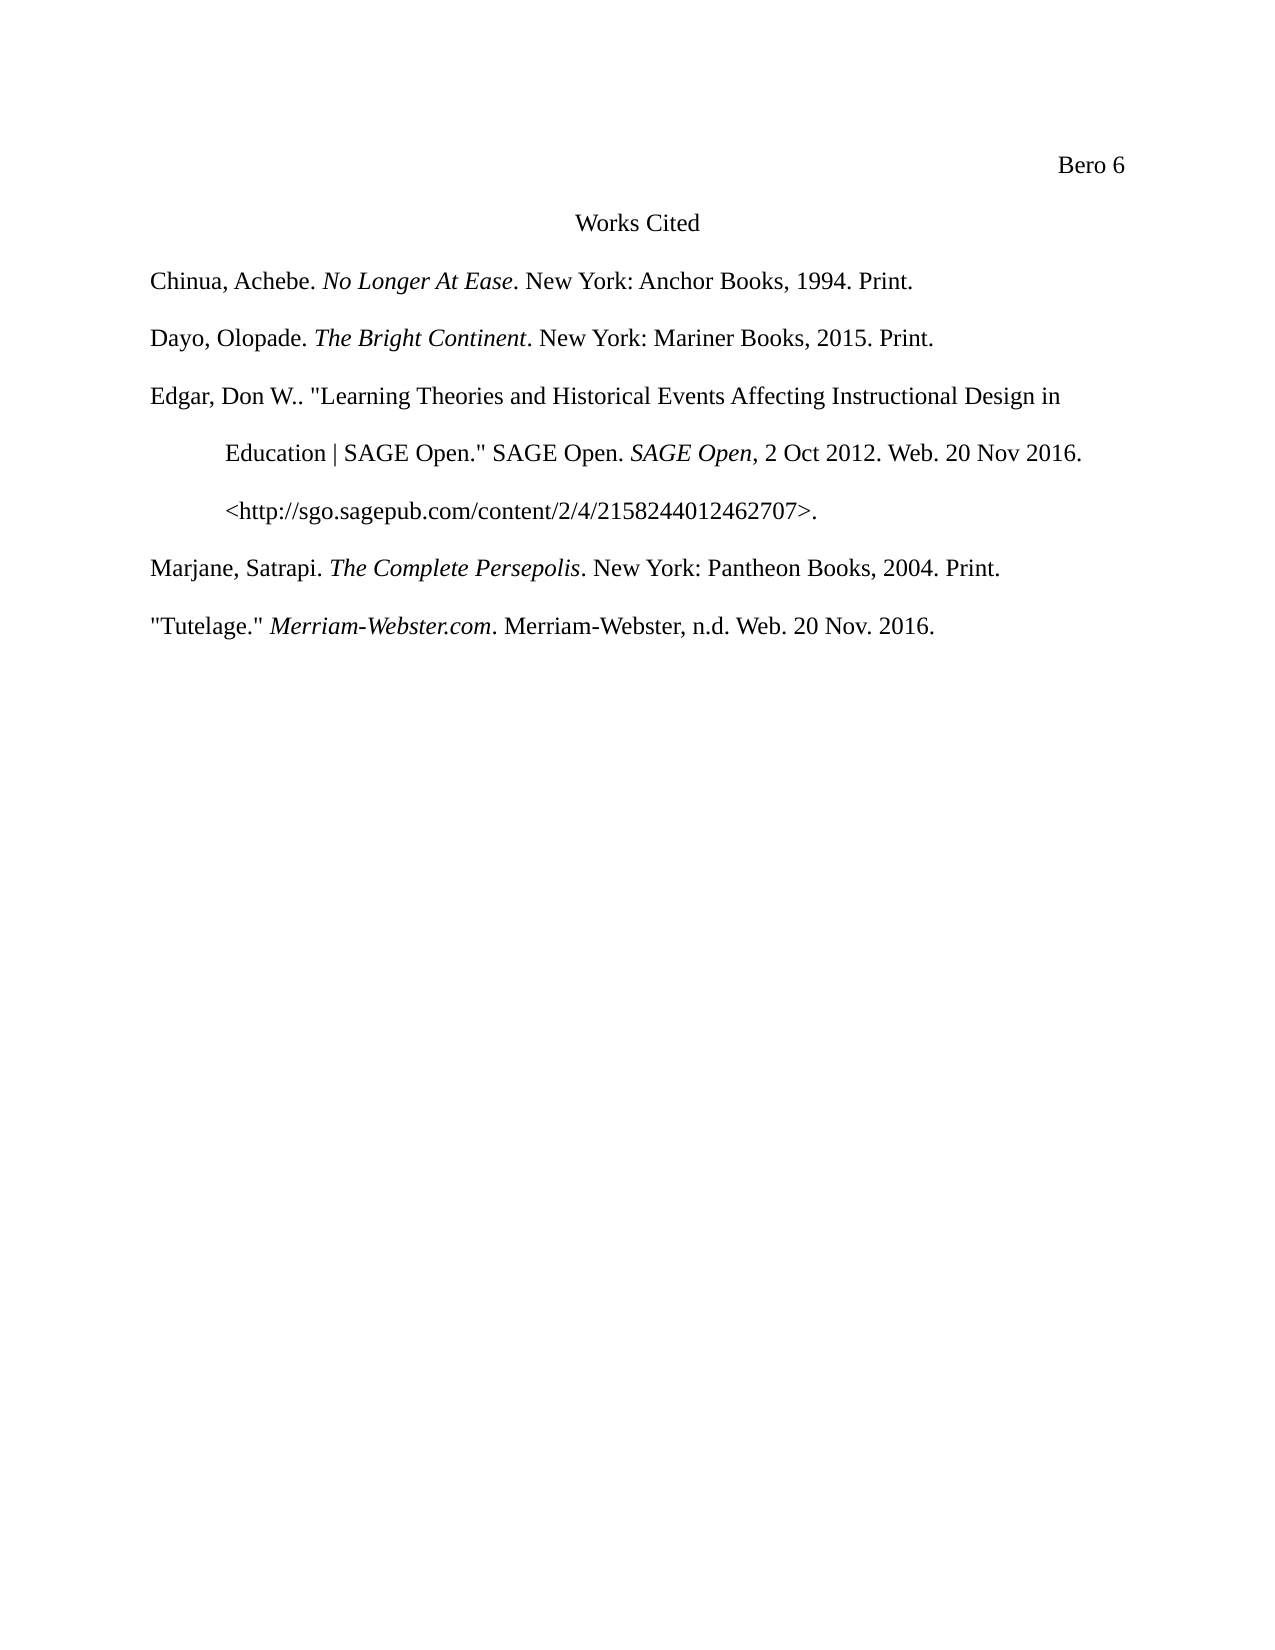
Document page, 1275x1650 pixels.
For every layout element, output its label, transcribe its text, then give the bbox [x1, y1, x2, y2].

text Chinua, Achebe. No Longer At Ease. New York: Anchor Books, 1994. Print. [150, 266, 1125, 294]
text Dayo, Olopade. The Bright Continent. New York: Mariner Books, 2015. Print. [150, 323, 1125, 352]
text "Tutelage." Merriam-Webster.com. Merriam-Webster, n.d. Web. 20 Nov. 2016. [150, 611, 1125, 639]
text Marjane, Satrapi. The Complete Persepolis. New York: Pantheon Books, 2004. Print. [150, 553, 1125, 582]
text Works Cited [150, 208, 1125, 237]
text Edgar, Don W.. "Learning Theories and Historical Events Affecting Instructional Design in Education | SAGE Open." SAGE Open. SAGE Open, 2 Oct 2012. Web. 20 Nov 2016. <http://sgo.sagepub.com/content/2/4/2158244012462707>. [150, 381, 1125, 524]
